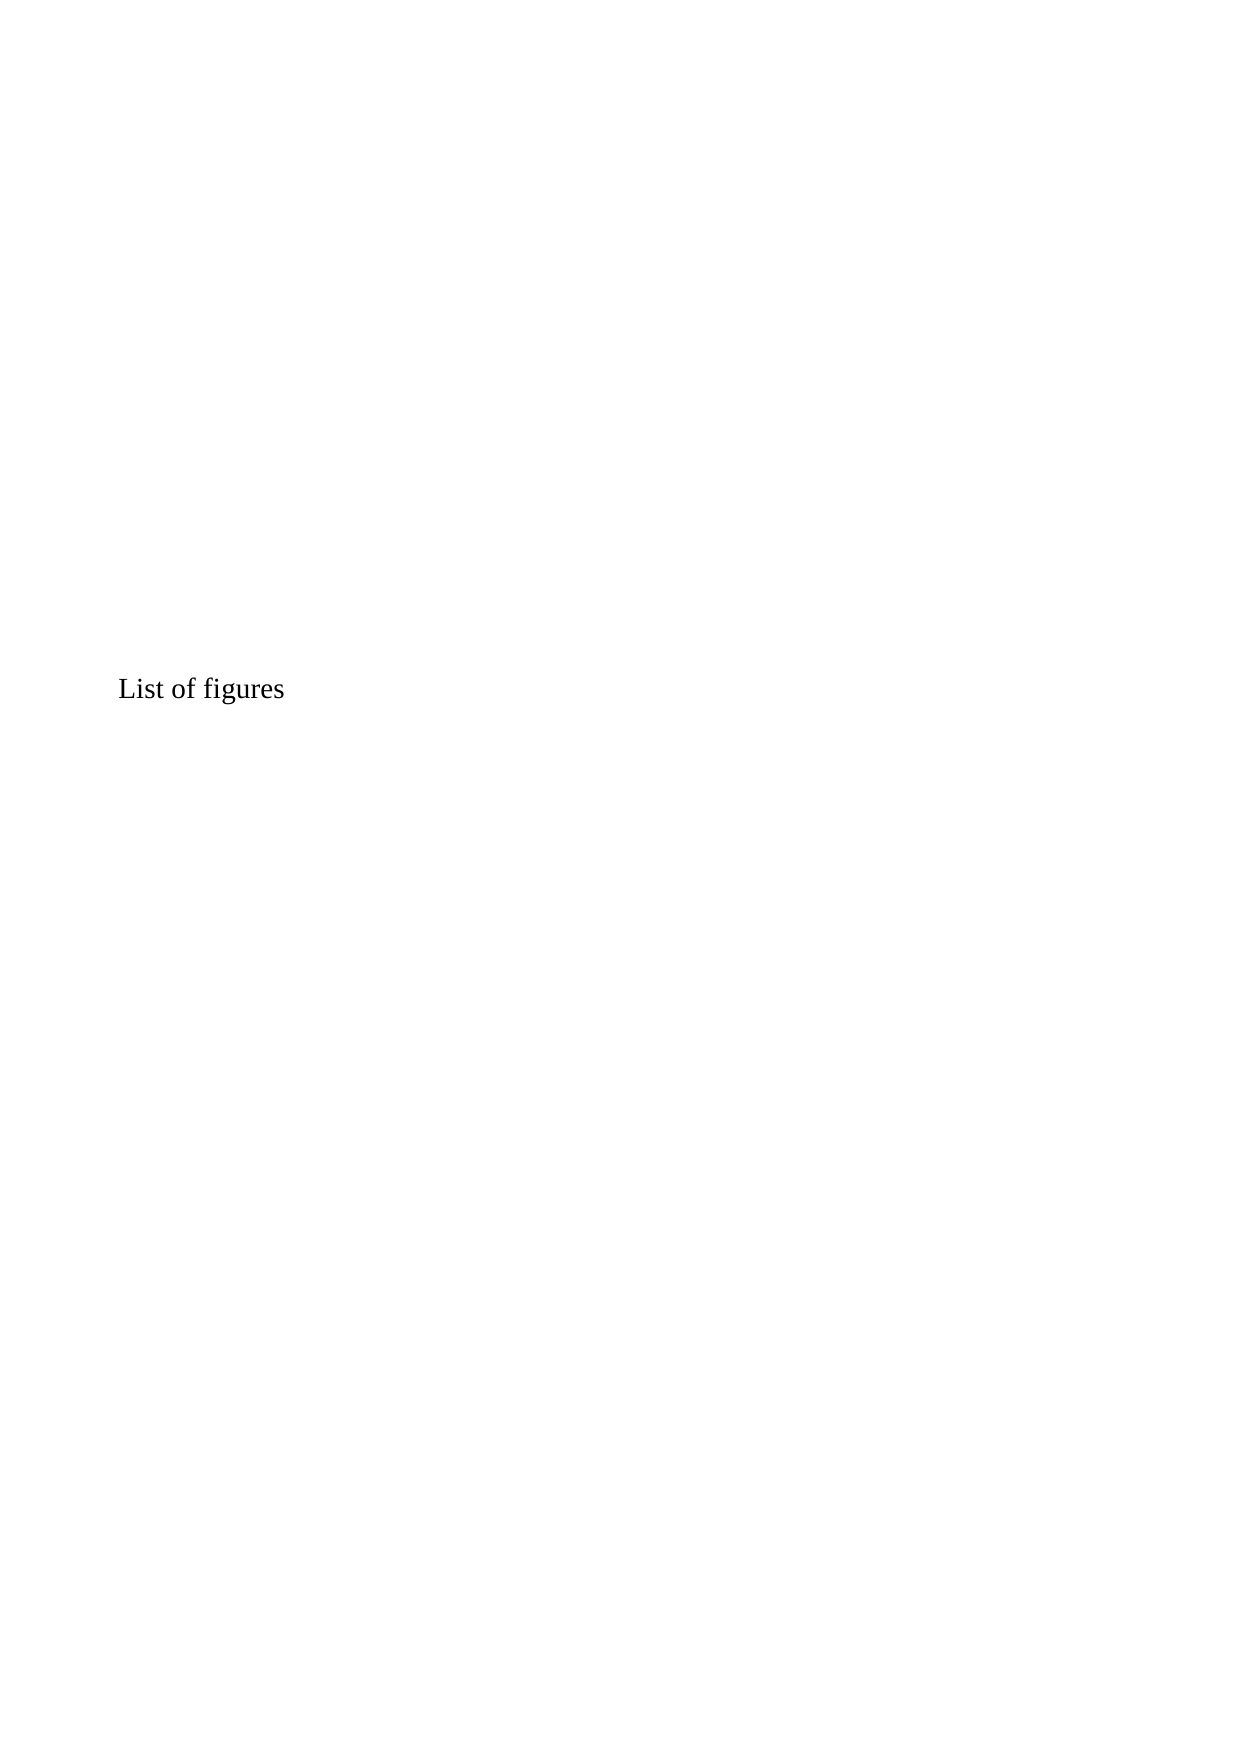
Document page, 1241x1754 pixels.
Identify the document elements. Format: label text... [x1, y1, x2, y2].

text List of figures [118, 672, 1122, 705]
